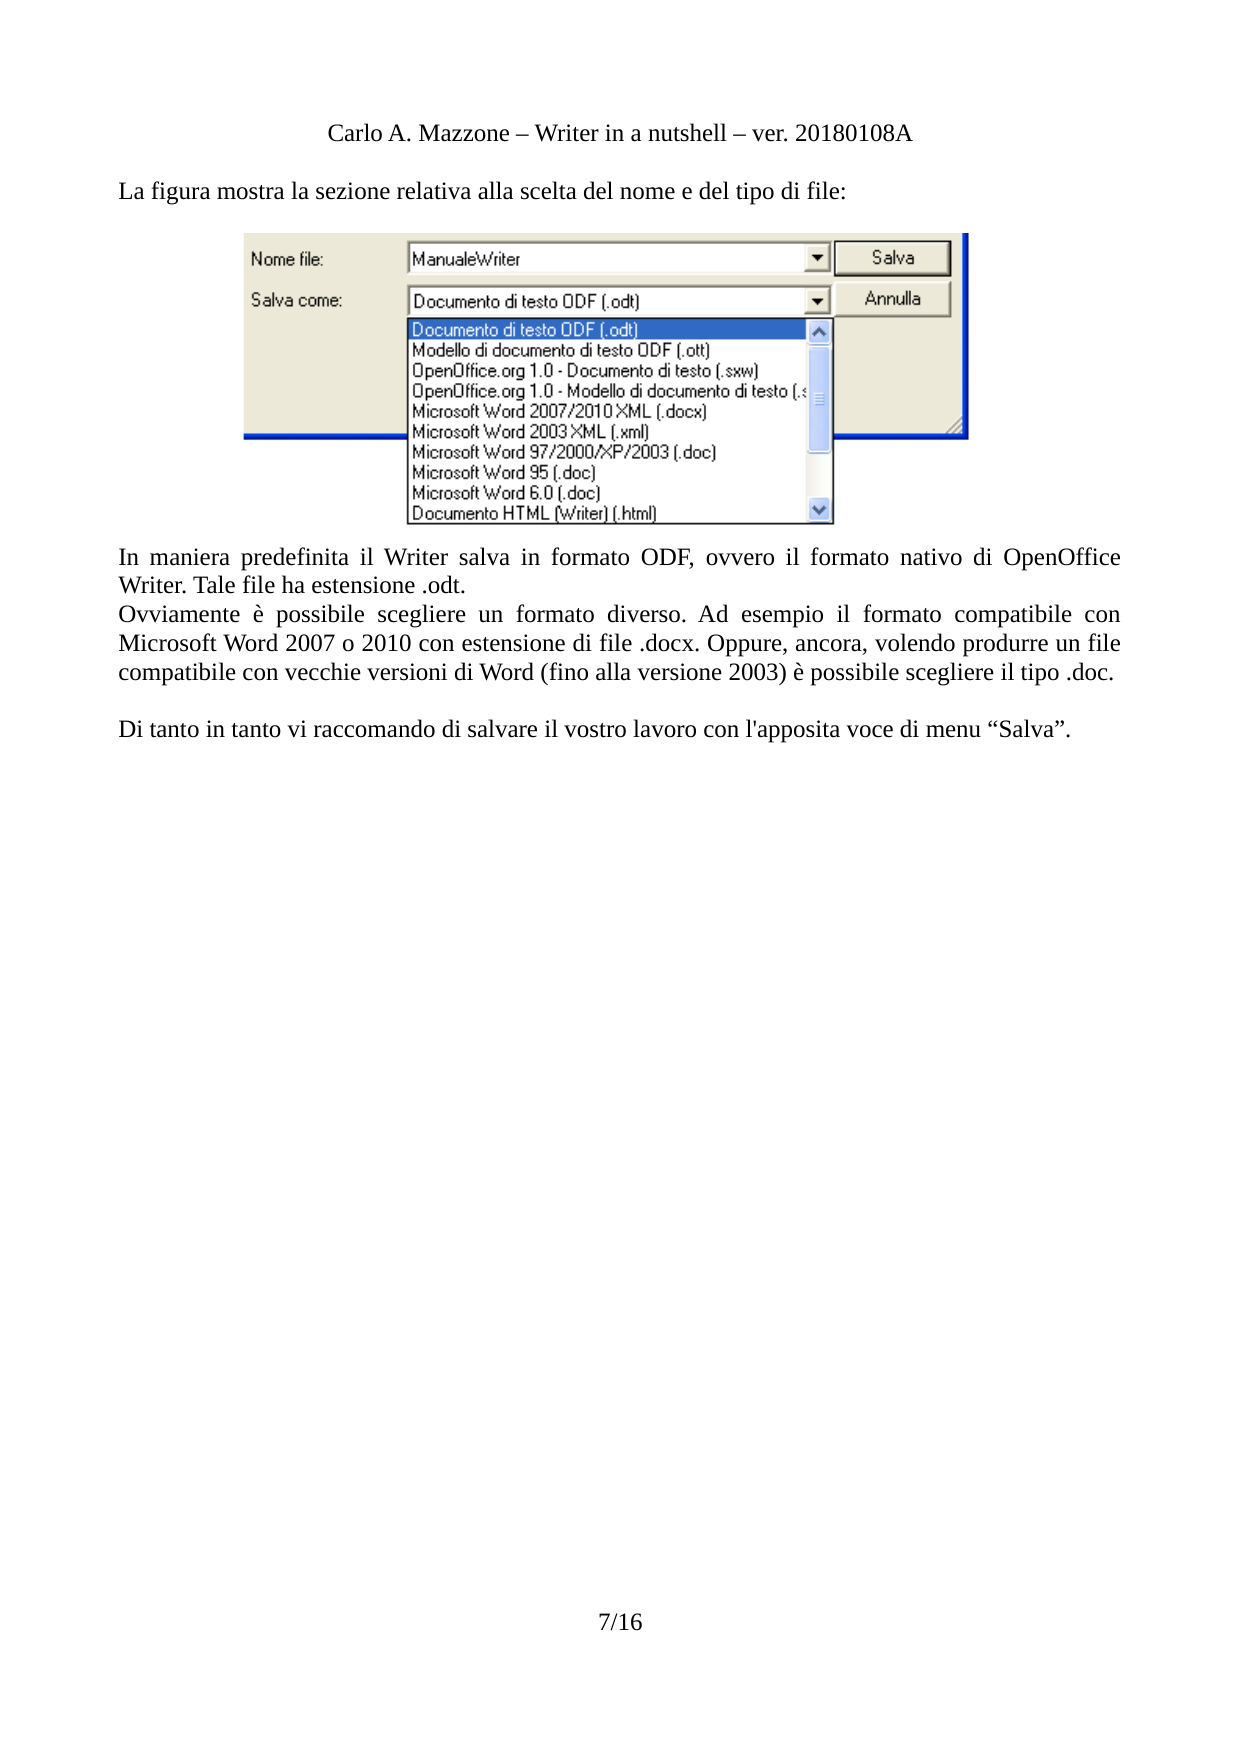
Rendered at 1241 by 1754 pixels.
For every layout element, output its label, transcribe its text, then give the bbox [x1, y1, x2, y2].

text Di tanto in tanto vi raccomando di salvare il vostro lavoro con l'apposita voce di menu “Salva”. [118, 714, 1122, 743]
text La figura mostra la sezione relativa alla scelta del nome e del tipo di file: [118, 176, 1122, 205]
text Ovviamente è possibile scegliere un formato diverso. Ad esempio il formato compatibile con Microsoft Word 2007 o 2010 con estensione di file .docx. Oppure, ancora, volendo produrre un file compatibile con vecchie versioni di Word (fino alla versione 2003) è possibile scegliere il tipo .doc. [118, 599, 1122, 685]
text In maniera predefinita il Writer salva in formato ODF, ovvero il formato nativo di OpenOffice Writer. Tale file ha estensione .odt. [118, 234, 1122, 599]
picture [243, 233, 997, 542]
